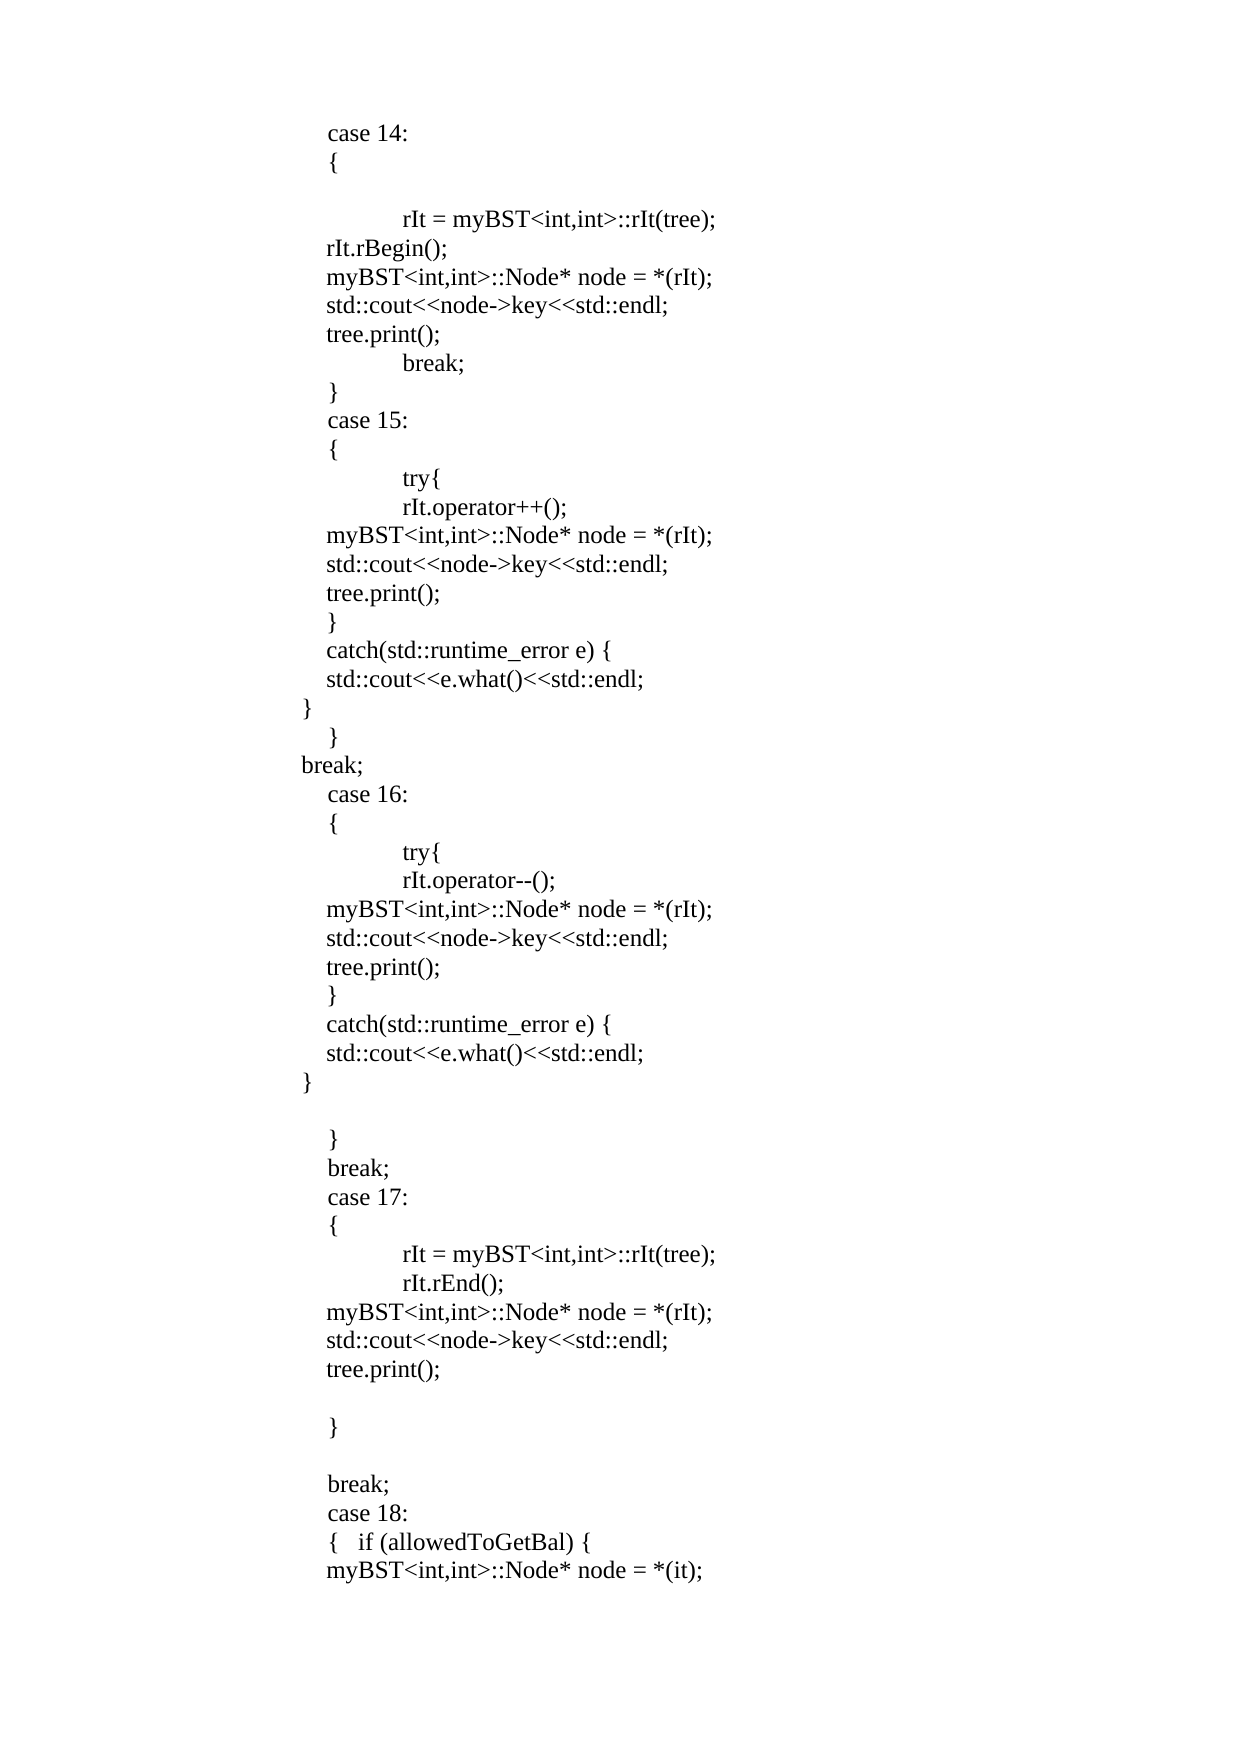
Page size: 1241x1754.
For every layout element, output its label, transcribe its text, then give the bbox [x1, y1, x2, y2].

text tree.print(); [251, 578, 1152, 607]
text break; [251, 348, 1152, 377]
text catch(std::runtime_error e) { [251, 636, 1152, 664]
text { [251, 1211, 1152, 1239]
text case 16: [251, 779, 1152, 808]
text } [251, 1412, 1152, 1441]
text case 15: [251, 406, 1152, 434]
text break; [251, 751, 1152, 779]
text rIt.operator--(); [251, 866, 1152, 894]
text catch(std::runtime_error e) { [251, 1009, 1152, 1038]
text } [251, 1124, 1152, 1153]
text std::cout<<node->key<<std::endl; [251, 923, 1152, 952]
text break; [251, 1469, 1152, 1498]
text } [251, 1067, 1152, 1096]
text case 14: [251, 118, 1152, 147]
text try{ [251, 463, 1152, 492]
text tree.print(); [251, 952, 1152, 981]
text tree.print(); [251, 319, 1152, 348]
text myBST<int,int>::Node* node = *(rIt); [251, 894, 1152, 923]
text case 17: [251, 1182, 1152, 1211]
text rIt.rBegin(); [251, 233, 1152, 262]
text } [251, 722, 1152, 751]
text myBST<int,int>::Node* node = *(rIt); [251, 521, 1152, 549]
text } [251, 607, 1152, 636]
text tree.print(); [251, 1354, 1152, 1383]
text rIt = myBST<int,int>::rIt(tree); [251, 1239, 1152, 1268]
text std::cout<<node->key<<std::endl; [251, 291, 1152, 319]
text { if (allowedToGetBal) { [251, 1527, 1152, 1556]
text } [251, 693, 1152, 722]
text myBST<int,int>::Node* node = *(it); [251, 1556, 1152, 1584]
text myBST<int,int>::Node* node = *(rIt); [251, 1297, 1152, 1326]
text break; [251, 1153, 1152, 1182]
text { [251, 434, 1152, 463]
text rIt.operator++(); [251, 492, 1152, 521]
text } [251, 377, 1152, 406]
text std::cout<<node->key<<std::endl; [251, 1326, 1152, 1354]
text } [251, 981, 1152, 1009]
text rIt = myBST<int,int>::rIt(tree); [251, 204, 1152, 233]
text { [251, 808, 1152, 837]
text { [251, 147, 1152, 176]
text std::cout<<node->key<<std::endl; [251, 549, 1152, 578]
text case 18: [251, 1498, 1152, 1527]
text std::cout<<e.what()<<std::endl; [251, 664, 1152, 693]
text try{ [251, 837, 1152, 866]
text myBST<int,int>::Node* node = *(rIt); [251, 262, 1152, 291]
text rIt.rEnd(); [251, 1268, 1152, 1297]
text std::cout<<e.what()<<std::endl; [251, 1038, 1152, 1067]
